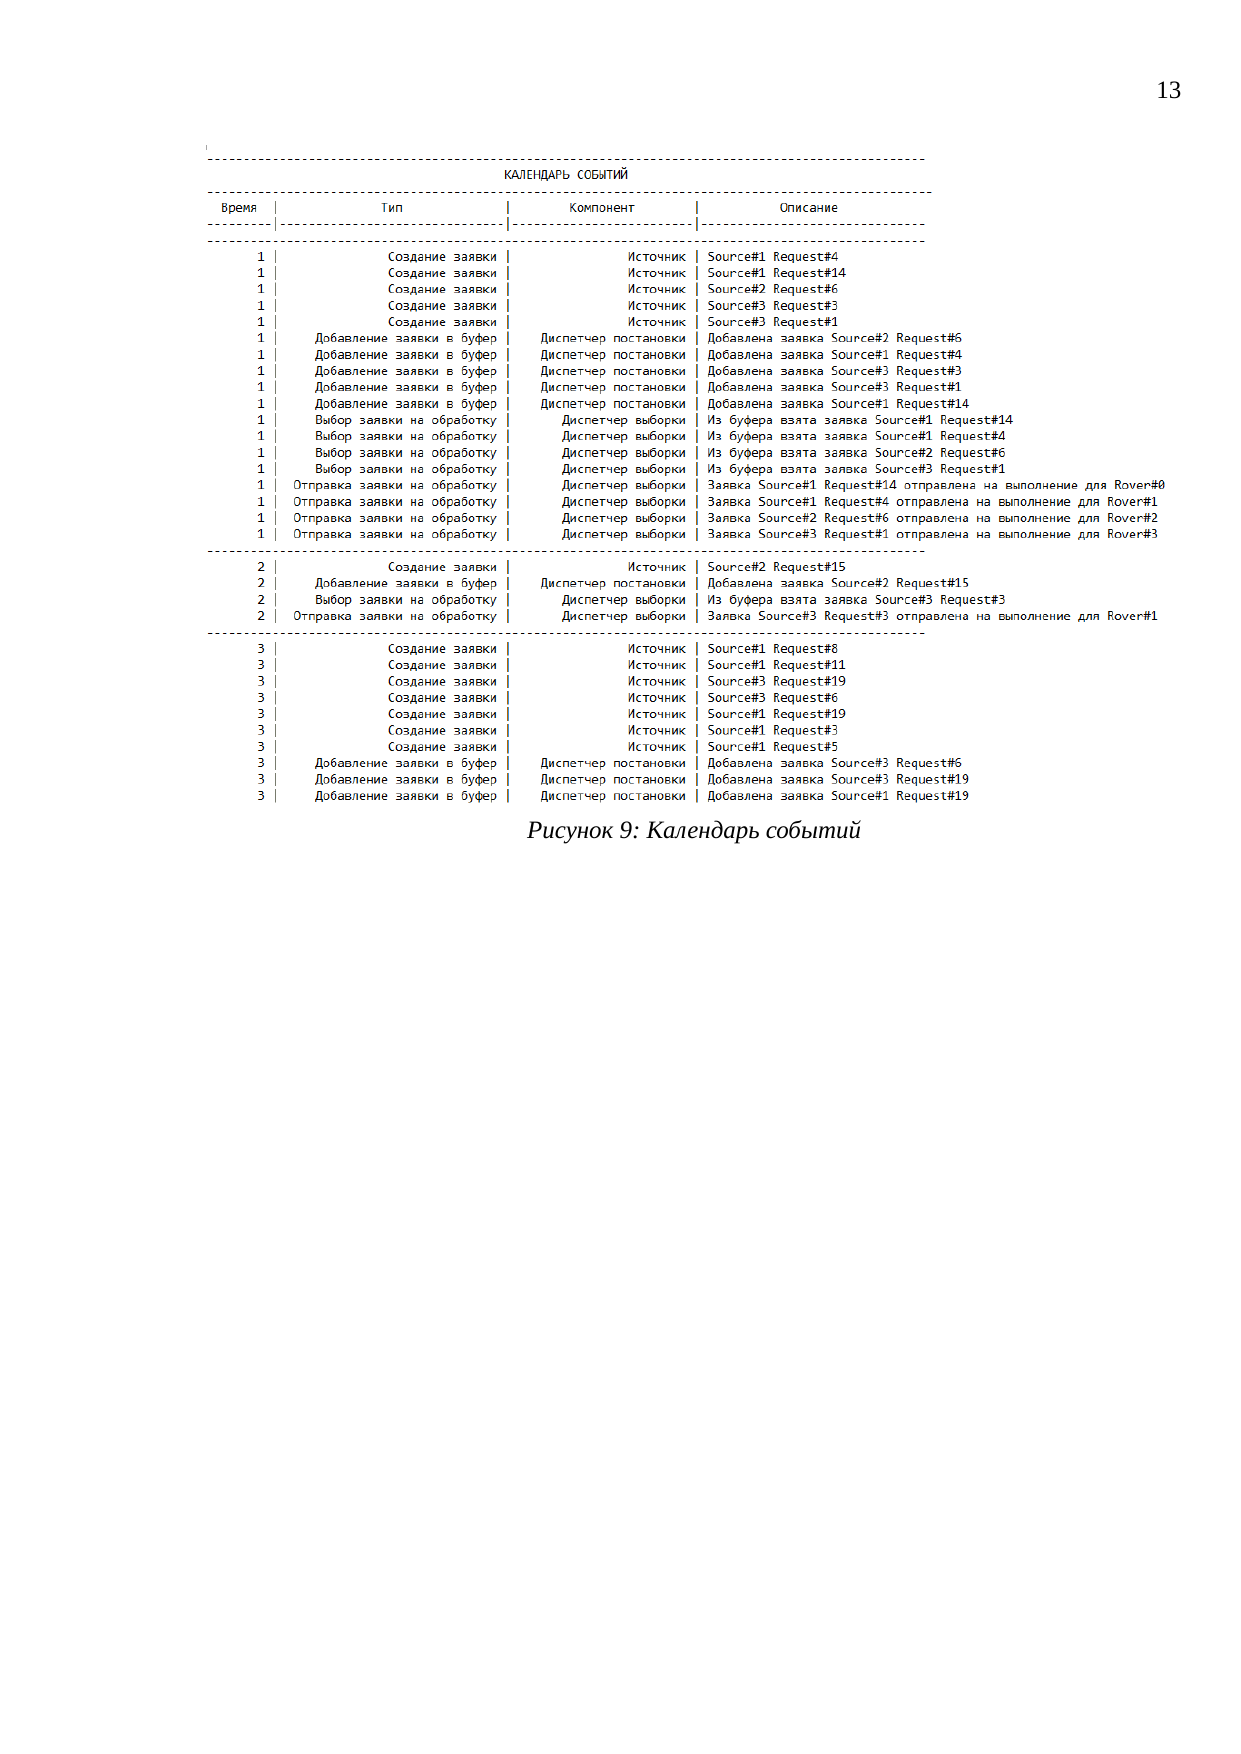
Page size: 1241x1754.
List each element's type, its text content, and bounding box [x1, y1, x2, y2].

picture [206, 145, 1182, 803]
text Рисунок 9: Календарь событий [207, 803, 1181, 844]
